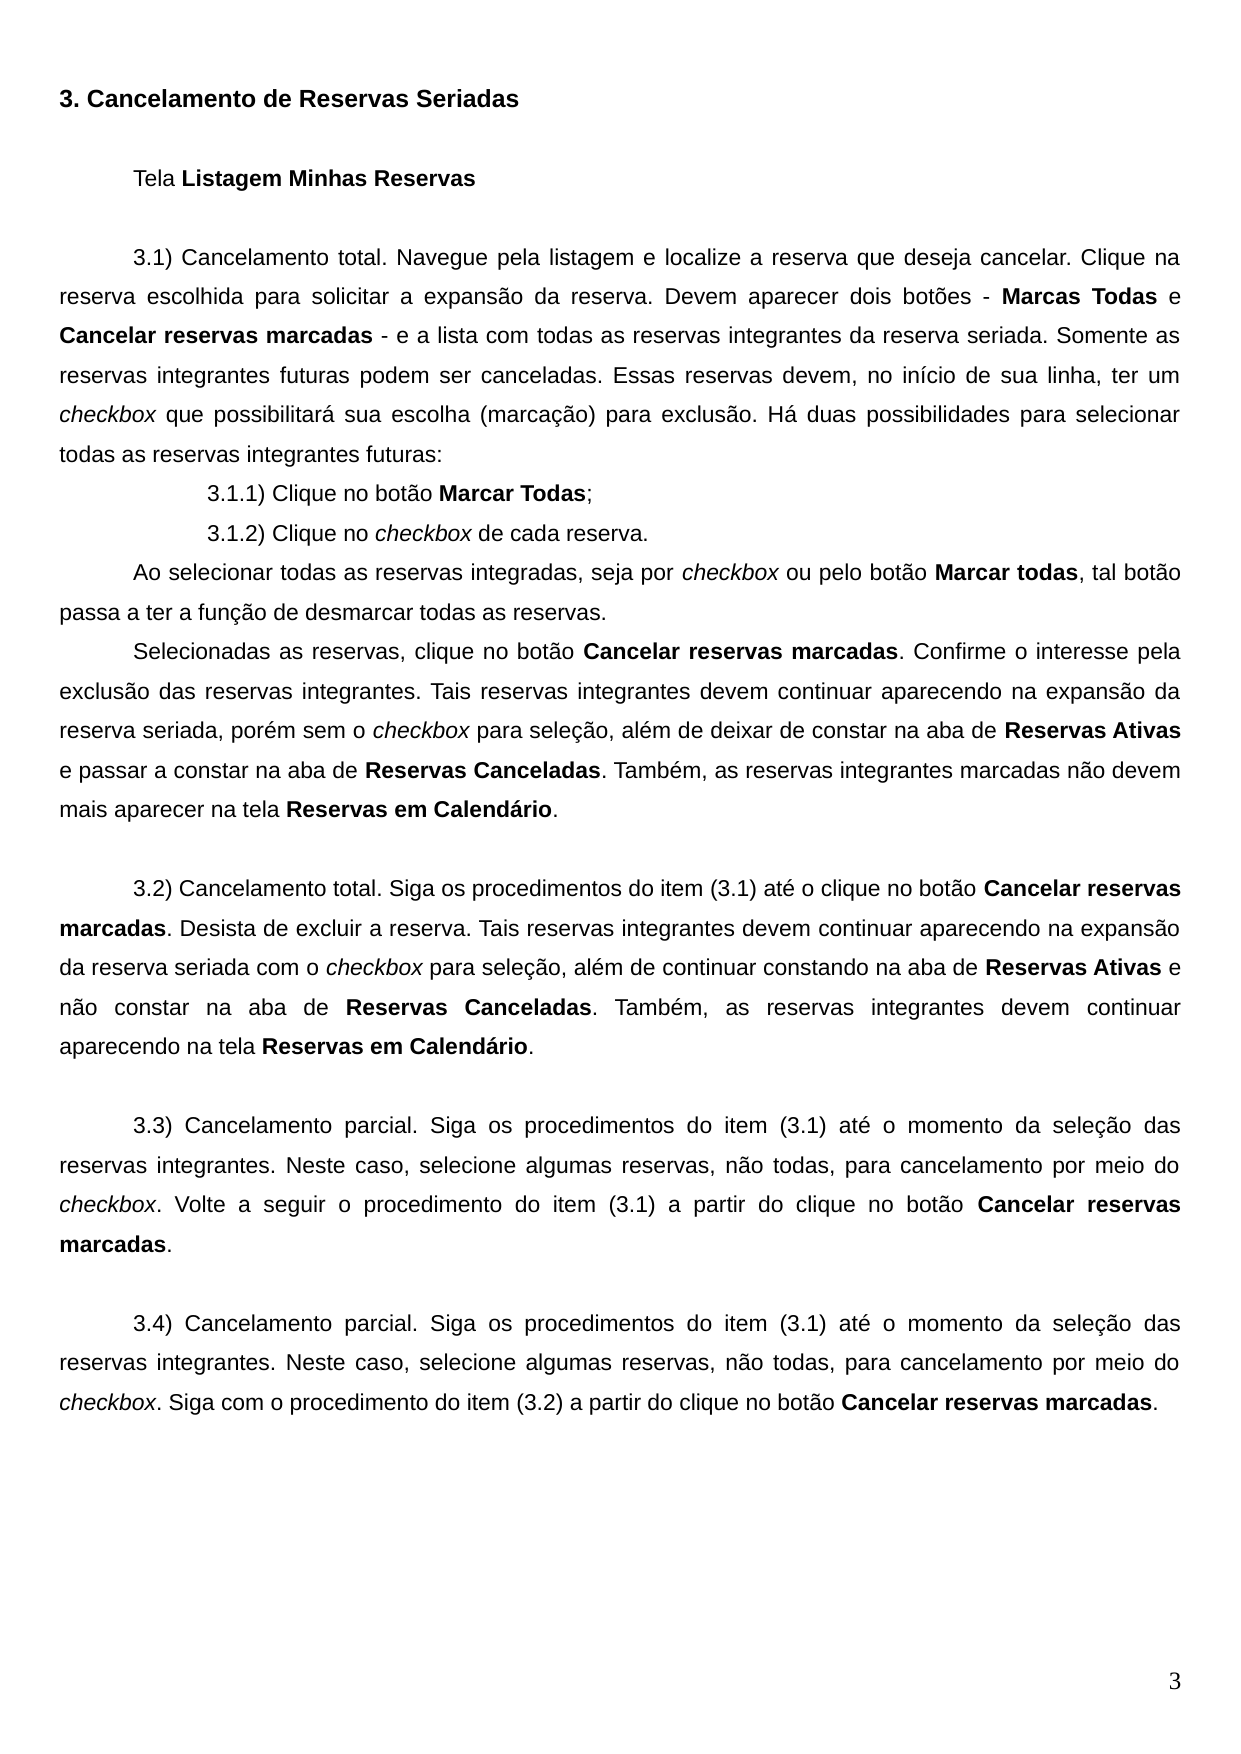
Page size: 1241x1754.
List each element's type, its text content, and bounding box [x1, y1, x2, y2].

subtitle 3. Cancelamento de Reservas Seriadas [59, 84, 1181, 113]
text Ao selecionar todas as reservas integradas, seja por checkbox ou pelo botão Marcar todas, tal botão passa a ter a função de desmarcar todas as reservas. [59, 559, 1181, 625]
text 3.1.2) Clique no checkbox de cada reserva. [59, 520, 1181, 546]
text 3.3) Cancelamento parcial. Siga os procedimentos do item (3.1) até o momento da seleção das reservas integrantes. Neste caso, selecione algumas reservas, não todas, para cancelamento por meio do checkbox. Volte a seguir o procedimento do item (3.1) a partir do clique no botão Cancelar reservas marcadas. [59, 1112, 1181, 1257]
text Selecionadas as reservas, clique no botão Cancelar reservas marcadas. Confirme o interesse pela exclusão das reservas integrantes. Tais reservas integrantes devem continuar aparecendo na expansão da reserva seriada, porém sem o checkbox para seleção, além de deixar de constar na aba de Reservas Ativas e passar a constar na aba de Reservas Canceladas. Também, as reservas integrantes marcadas não devem mais aparecer na tela Reservas em Calendário. [59, 638, 1181, 823]
text Tela Listagem Minhas Reservas [59, 164, 1181, 191]
text 3.1.1) Clique no botão Marcar Todas; [59, 480, 1181, 507]
text 3.1) Cancelamento total. Navegue pela listagem e localize a reserva que deseja cancelar. Clique na reserva escolhida para solicitar a expansão da reserva. Devem aparecer dois botões - Marcas Todas e Cancelar reservas marcadas - e a lista com todas as reservas integrantes da reserva seriada. Somente as reservas integrantes futuras podem ser canceladas. Essas reservas devem, no início de sua linha, ter um checkbox que possibilitará sua escolha (marcação) para exclusão. Há duas possibilidades para selecionar todas as reservas integrantes futuras: [59, 243, 1181, 467]
text 3.4) Cancelamento parcial. Siga os procedimentos do item (3.1) até o momento da seleção das reservas integrantes. Neste caso, selecione algumas reservas, não todas, para cancelamento por meio do checkbox. Siga com o procedimento do item (3.2) a partir do clique no botão Cancelar reservas marcadas. [59, 1309, 1181, 1415]
text 3.2) Cancelamento total. Siga os procedimentos do item (3.1) até o clique no botão Cancelar reservas marcadas. Desista de excluir a reserva. Tais reservas integrantes devem continuar aparecendo na expansão da reserva seriada com o checkbox para seleção, além de continuar constando na aba de Reservas Ativas e não constar na aba de Reservas Canceladas. Também, as reservas integrantes devem continuar aparecendo na tela Reservas em Calendário. [59, 875, 1181, 1059]
